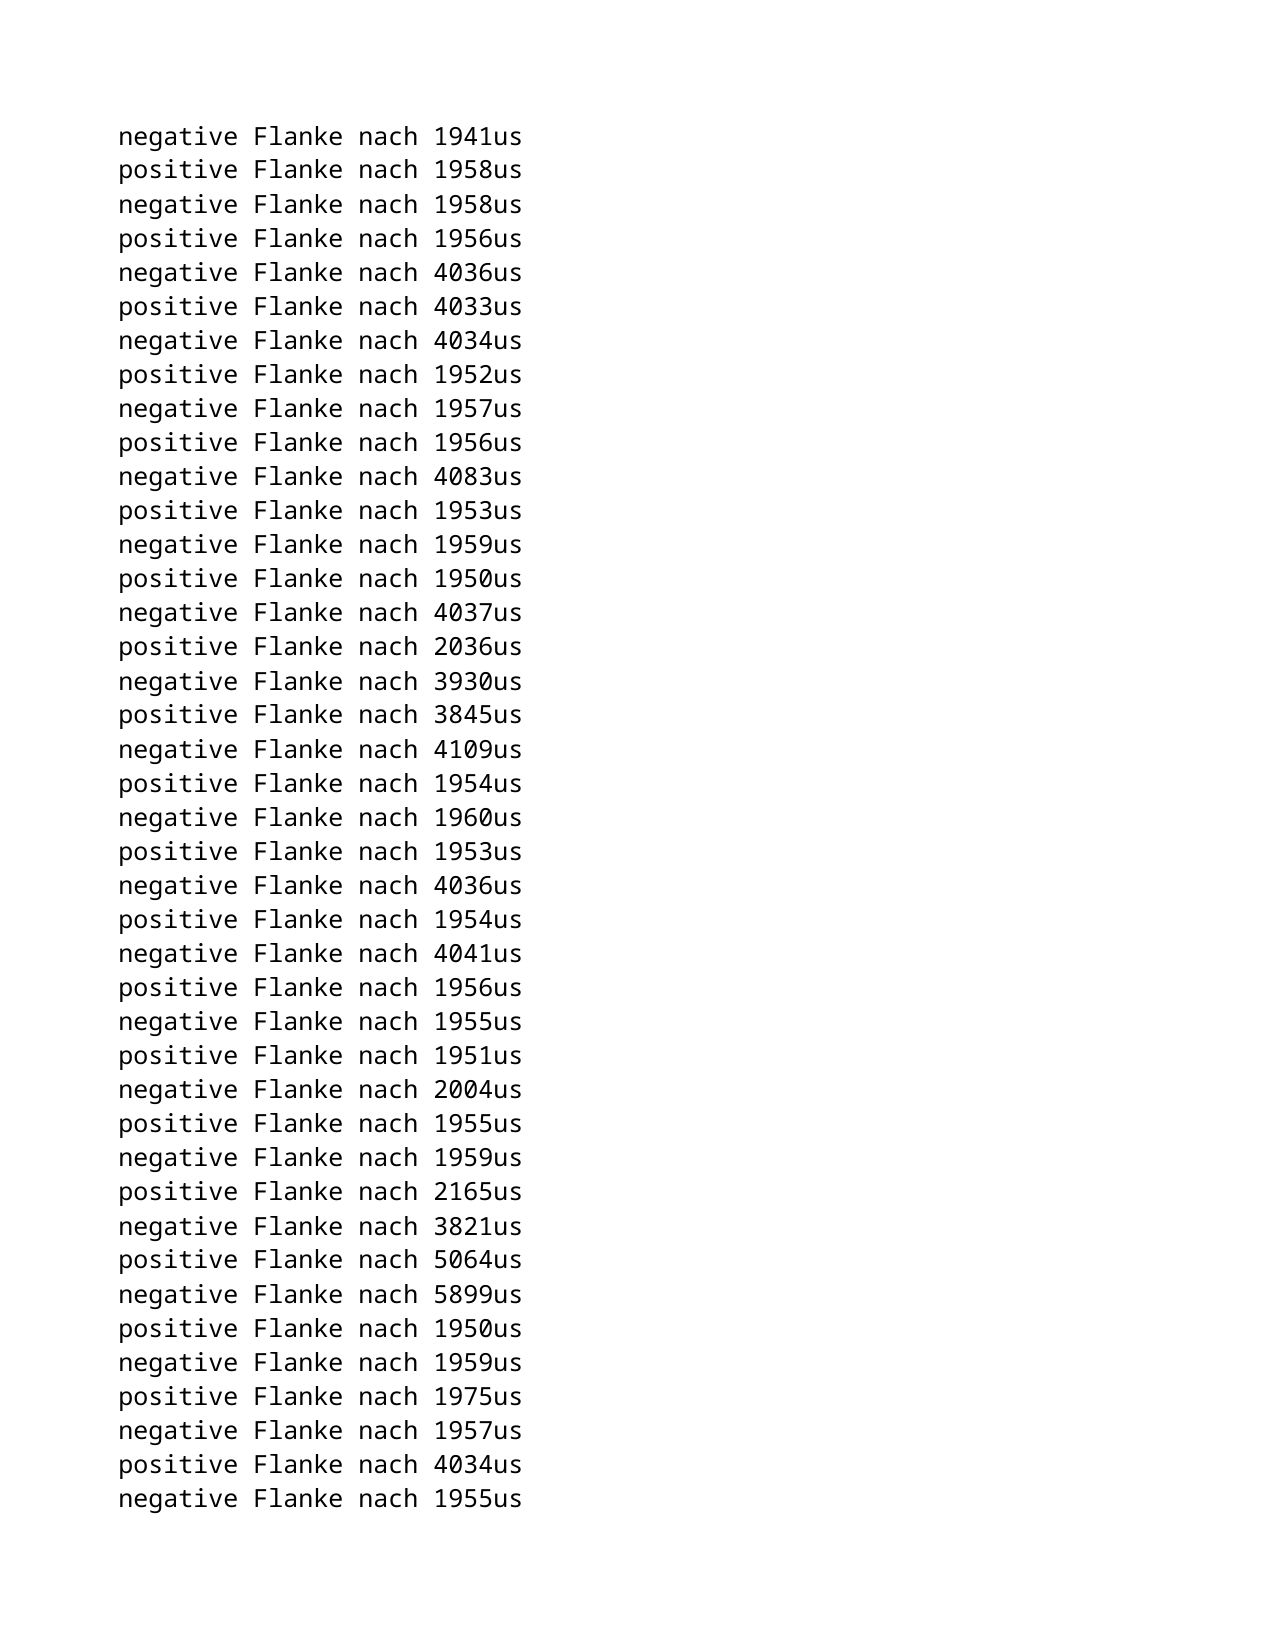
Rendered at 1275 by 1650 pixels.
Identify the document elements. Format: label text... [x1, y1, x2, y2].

text positive Flanke nach 1952us [118, 357, 1157, 391]
text negative Flanke nach 4109us [118, 731, 1157, 765]
text negative Flanke nach 1960us [118, 799, 1157, 833]
text negative Flanke nach 1957us [118, 1412, 1157, 1447]
text positive Flanke nach 2036us [118, 629, 1157, 663]
text negative Flanke nach 1958us [118, 186, 1157, 220]
text positive Flanke nach 1953us [118, 493, 1157, 527]
text negative Flanke nach 1955us [118, 1004, 1157, 1038]
text positive Flanke nach 1954us [118, 902, 1157, 936]
text negative Flanke nach 4036us [118, 254, 1157, 288]
text negative Flanke nach 1959us [118, 1344, 1157, 1378]
text negative Flanke nach 4041us [118, 936, 1157, 970]
text negative Flanke nach 3930us [118, 663, 1157, 697]
text positive Flanke nach 1950us [118, 561, 1157, 595]
text positive Flanke nach 1955us [118, 1106, 1157, 1140]
text positive Flanke nach 1953us [118, 833, 1157, 867]
text positive Flanke nach 1956us [118, 970, 1157, 1004]
text negative Flanke nach 1955us [118, 1481, 1157, 1515]
text positive Flanke nach 1956us [118, 220, 1157, 254]
text positive Flanke nach 1956us [118, 425, 1157, 459]
text positive Flanke nach 4033us [118, 288, 1157, 322]
text positive Flanke nach 1954us [118, 765, 1157, 799]
text negative Flanke nach 4083us [118, 459, 1157, 493]
text negative Flanke nach 4037us [118, 595, 1157, 629]
text positive Flanke nach 3845us [118, 697, 1157, 731]
text negative Flanke nach 5899us [118, 1276, 1157, 1310]
text negative Flanke nach 4034us [118, 322, 1157, 357]
text positive Flanke nach 1951us [118, 1038, 1157, 1072]
text positive Flanke nach 1958us [118, 152, 1157, 186]
text positive Flanke nach 5064us [118, 1242, 1157, 1276]
text negative Flanke nach 1959us [118, 527, 1157, 561]
text positive Flanke nach 1950us [118, 1310, 1157, 1344]
text negative Flanke nach 1957us [118, 391, 1157, 425]
text negative Flanke nach 1941us [118, 118, 1157, 152]
text positive Flanke nach 4034us [118, 1447, 1157, 1481]
text positive Flanke nach 2165us [118, 1174, 1157, 1208]
text negative Flanke nach 2004us [118, 1072, 1157, 1106]
text positive Flanke nach 1975us [118, 1378, 1157, 1412]
text negative Flanke nach 1959us [118, 1140, 1157, 1174]
text negative Flanke nach 3821us [118, 1208, 1157, 1242]
text negative Flanke nach 4036us [118, 867, 1157, 902]
